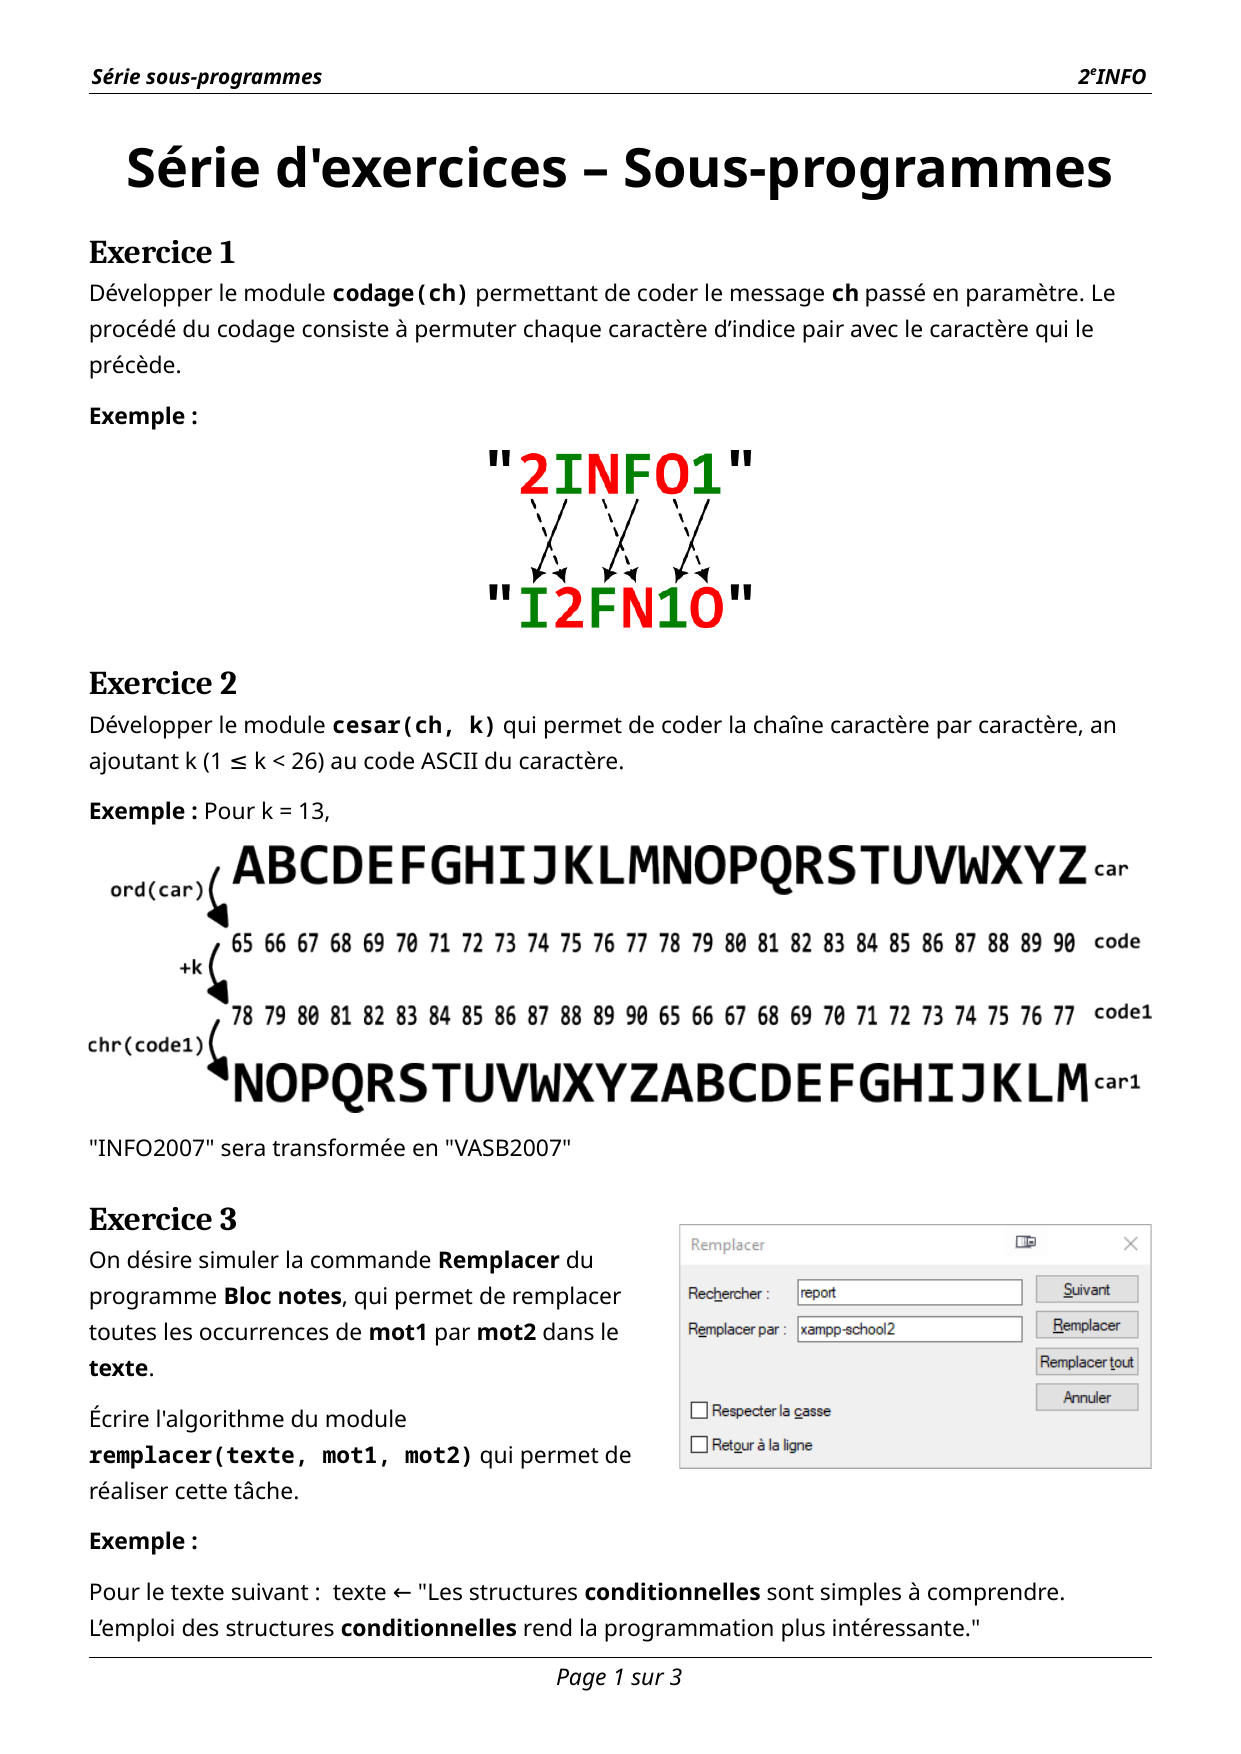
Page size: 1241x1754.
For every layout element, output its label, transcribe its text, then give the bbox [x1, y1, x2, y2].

text On désire simuler la commande Remplacer du programme Bloc notes, qui permet de remplacer toutes les occurrences de mot1 par mot2 dans le texte. [88, 1244, 679, 1383]
picture [88, 845, 1152, 1113]
subtitle Exercice 1 [88, 233, 1152, 271]
text Exemple : [88, 400, 1152, 431]
text Pour le texte suivant : texte ← "Les structures conditionnelles sont simples à comprendre. L’emploi des structures conditionnelles rend la programmation plus intéressante." [88, 1576, 1152, 1643]
picture [489, 450, 751, 628]
text Exemple : [88, 1525, 1152, 1556]
subtitle Exercice 3 [88, 1200, 1152, 1238]
text Développer le module cesar(ch, k) qui permet de coder la chaîne caractère par caractère, an ajoutant k (1 ≤ k < 26) au code ASCII du caractère. [88, 709, 1152, 776]
subtitle Série d'exercices – Sous-programmes [88, 130, 1152, 203]
text Exemple : Pour k = 13, [88, 795, 1152, 826]
text "INFO2007" sera transformée en "VASB2007" [88, 1132, 1152, 1163]
text Développer le module codage(ch) permettant de coder le message ch passé en paramètre. Le procédé du codage consiste à permuter chaque caractère d’indice pair avec le caractère qui le précède. [88, 277, 1152, 380]
text Écrire l'algorithme du module remplacer(texte, mot1, mot2) qui permet de réaliser cette tâche. [88, 1403, 1152, 1506]
picture [679, 1224, 1152, 1469]
subtitle Exercice 2 [88, 664, 1152, 703]
